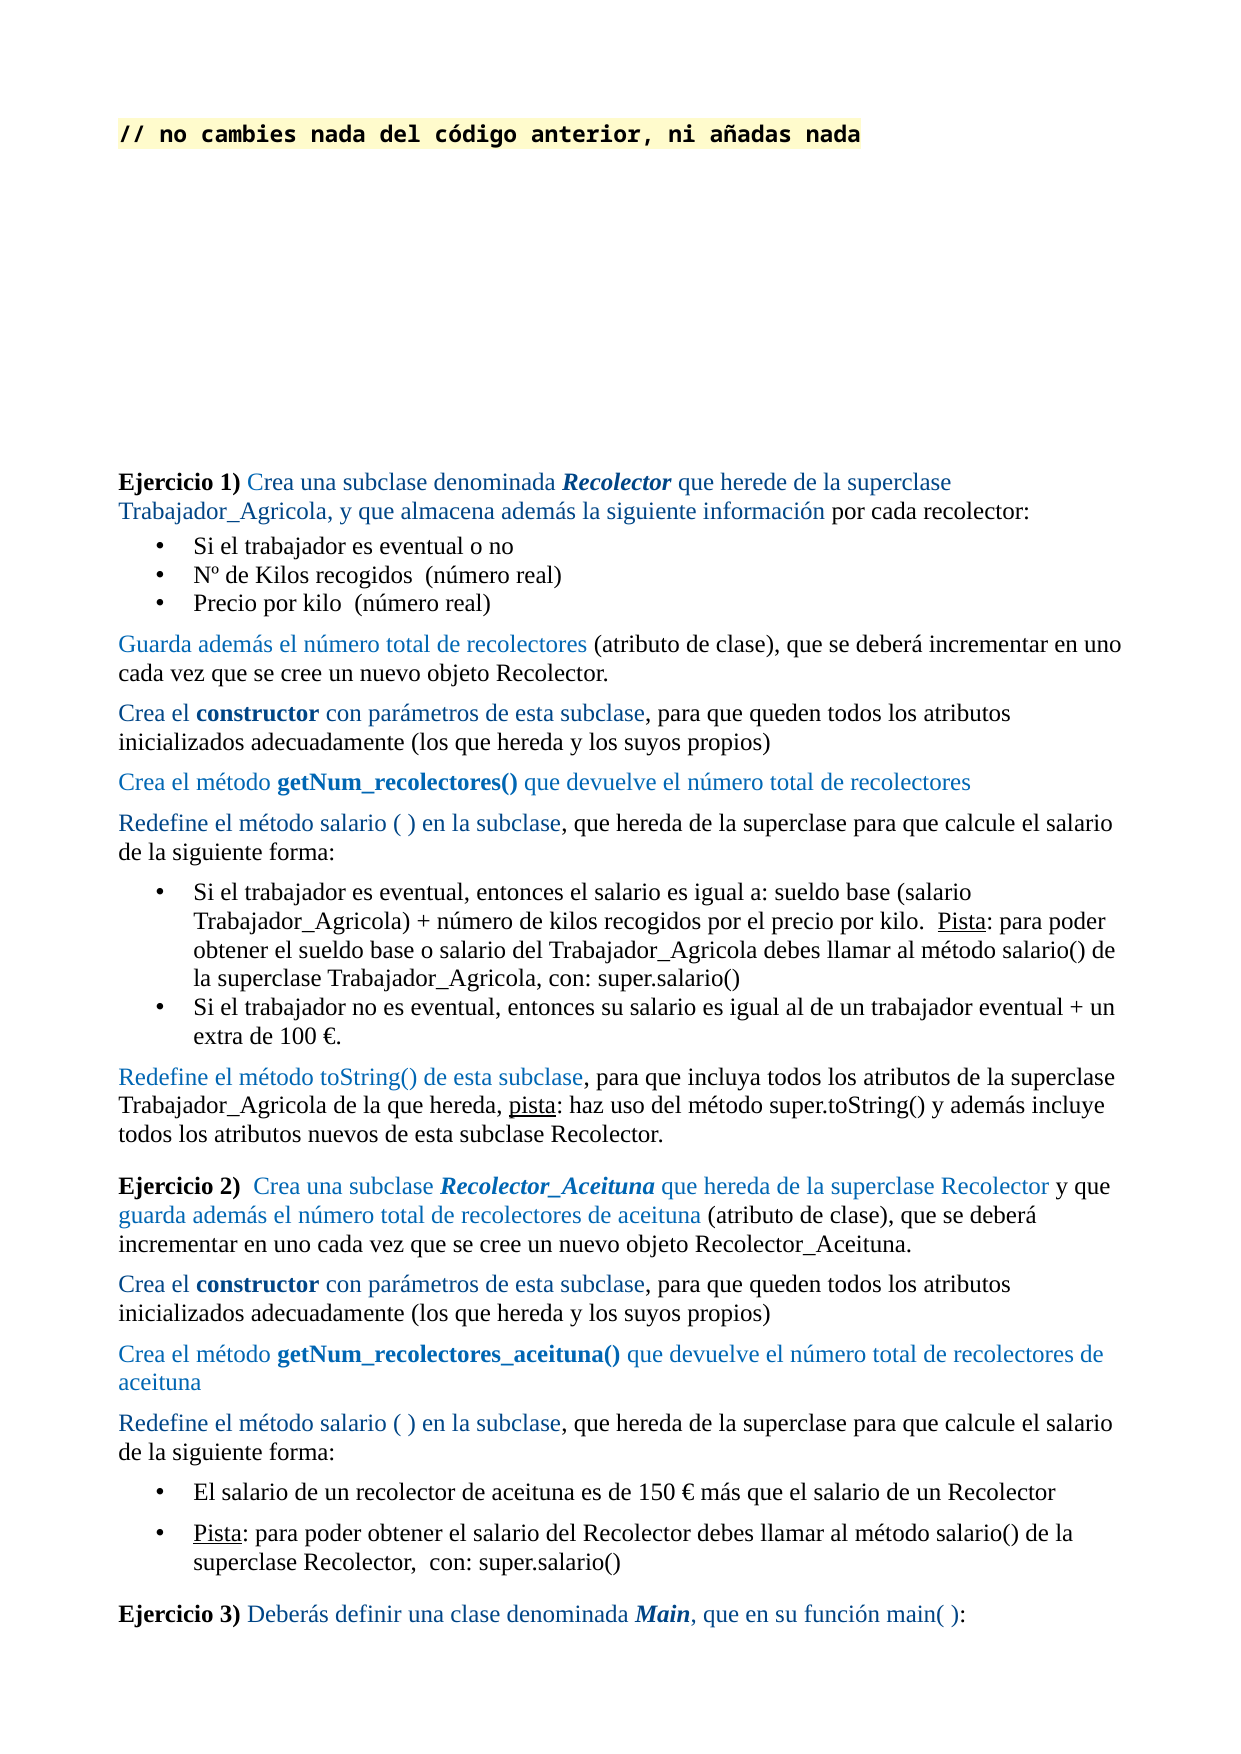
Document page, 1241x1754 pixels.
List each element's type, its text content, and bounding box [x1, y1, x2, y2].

text Guarda además el número total de recolectores (atributo de clase), que se deberá incrementar en uno cada vez que se cree un nuevo objeto Recolector. [118, 629, 1122, 686]
text Crea el constructor con parámetros de esta subclase, para que queden todos los atributos inicializados adecuadamente (los que hereda y los suyos propios) [118, 698, 1122, 756]
text Crea el método getNum_recolectores_aceituna() que devuelve el número total de recolectores de aceituna [118, 1339, 1122, 1396]
list El salario de un recolector de aceituna es de 150 € más que el salario de un Recolector [156, 1477, 1122, 1506]
text Redefine el método salario ( ) en la subclase, que hereda de la superclase para que calcule el salario de la siguiente forma: [118, 808, 1122, 866]
text Crea el método getNum_recolectores() que devuelve el número total de recolectores [118, 767, 1122, 796]
list Si el trabajador es eventual o no [156, 531, 1122, 560]
list Precio por kilo (número real) [156, 588, 1122, 617]
list Nº de Kilos recogidos (número real) [156, 560, 1122, 588]
text Redefine el método salario ( ) en la subclase, que hereda de la superclase para que calcule el salario de la siguiente forma: [118, 1408, 1122, 1466]
text Redefine el método toString() de esta subclase, para que incluya todos los atributos de la superclase Trabajador_Agricola de la que hereda, pista: haz uso del método super.toString() y además incluye todos los atributos nuevos de esta subclase Recolector. [118, 1062, 1122, 1148]
list Si el trabajador no es eventual, entonces su salario es igual al de un trabajador eventual + un extra de 100 €. [156, 992, 1122, 1050]
list Pista: para poder obtener el salario del Recolector debes llamar al método salario() de la superclase Recolector, con: super.salario() [156, 1518, 1122, 1575]
text Ejercicio 2) Crea una subclase Recolector_Aceituna que hereda de la superclase Recolector y que guarda además el número total de recolectores de aceituna (atributo de clase), que se deberá incrementar en uno cada vez que se cree un nuevo objeto Recolector_Aceituna. [118, 1171, 1122, 1258]
text // no cambies nada del código anterior, ni añadas nada [118, 118, 1122, 149]
text Ejercicio 1) Crea una subclase denominada Recolector que herede de la superclase Trabajador_Agricola, y que almacena además la siguiente información por cada recolector: [118, 467, 1122, 525]
text Crea el constructor con parámetros de esta subclase, para que queden todos los atributos inicializados adecuadamente (los que hereda y los suyos propios) [118, 1269, 1122, 1327]
list Si el trabajador es eventual, entonces el salario es igual a: sueldo base (salario Trabajador_Agricola) + número de kilos recogidos por el precio por kilo. Pista: para poder obtener el sueldo base o salario del Trabajador_Agricola debes llamar al método salario() de la superclase Trabajador_Agricola, con: super.salario() [156, 877, 1122, 992]
text Ejercicio 3) Deberás definir una clase denominada Main, que en su función main( ): [118, 1599, 1122, 1628]
